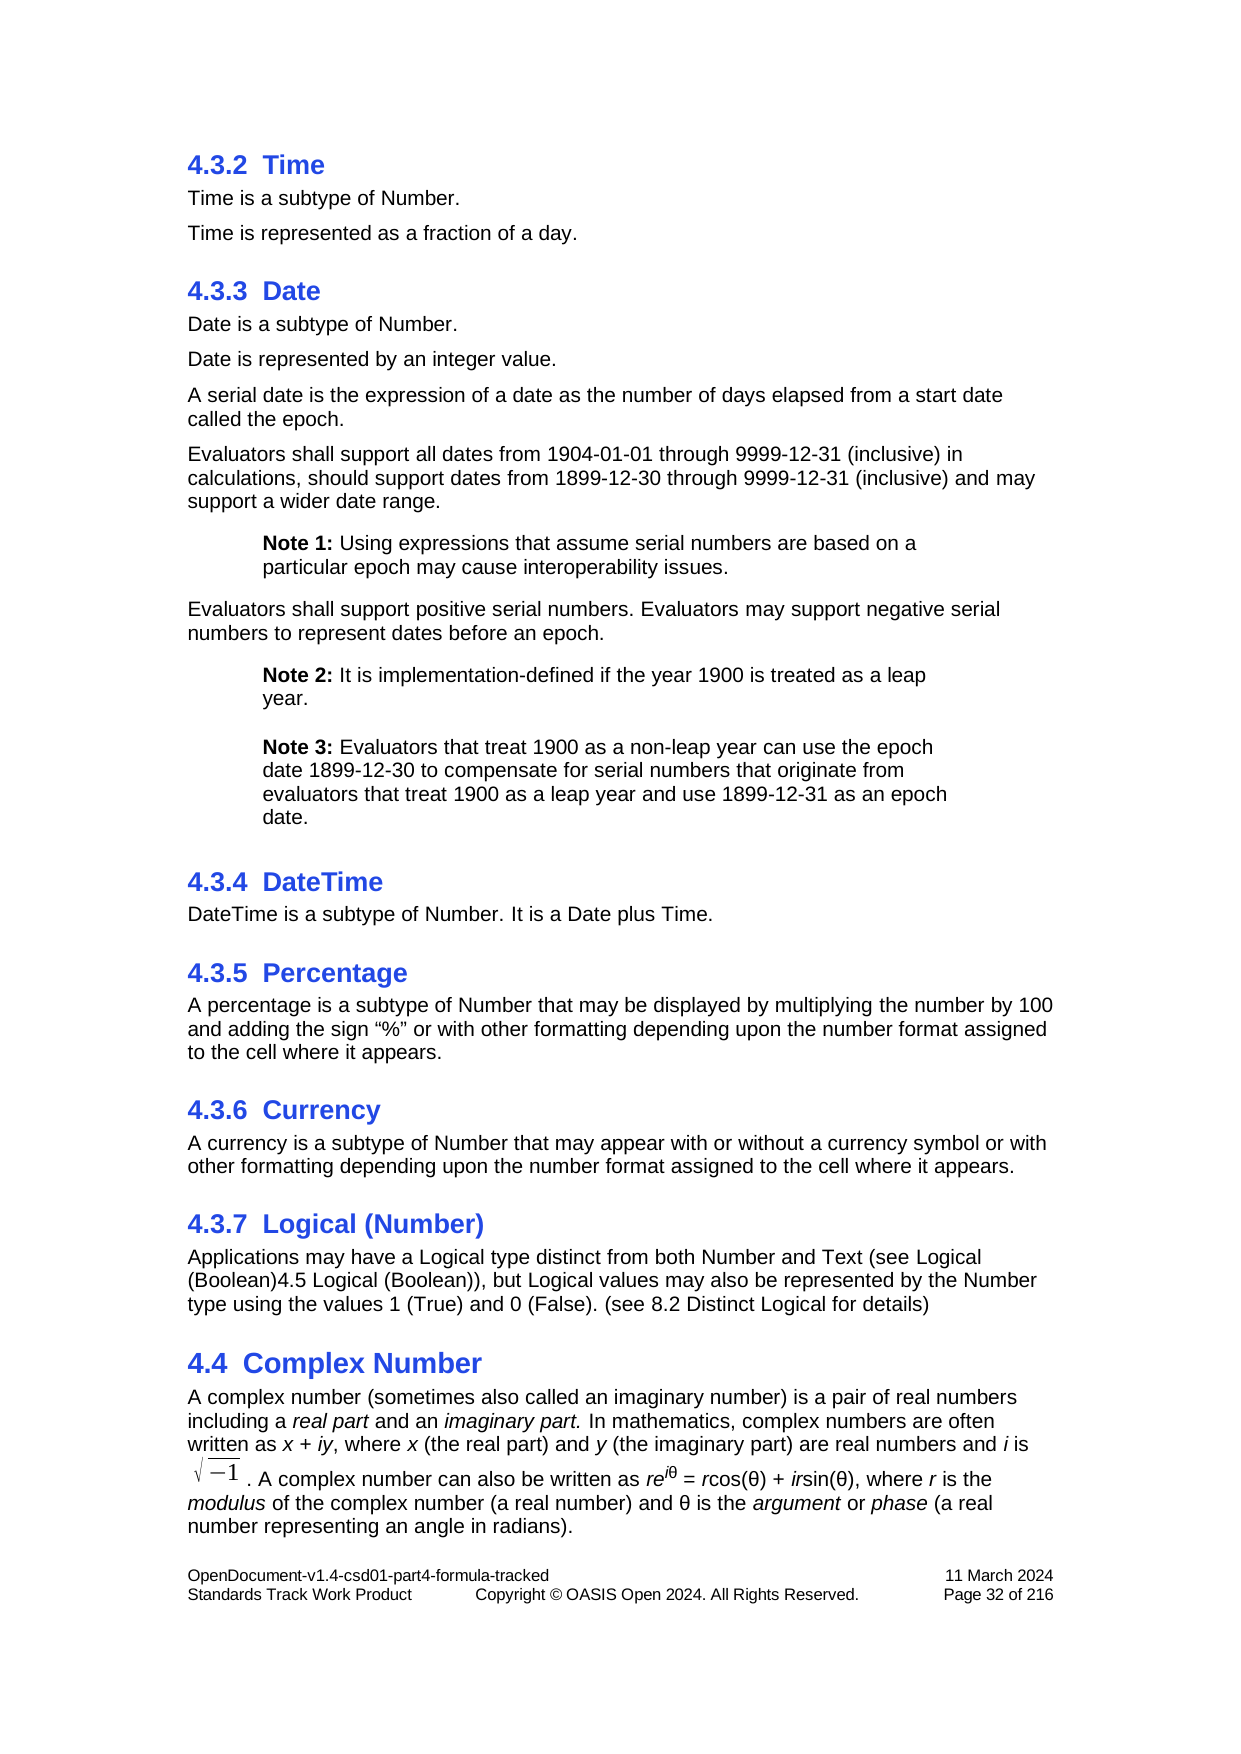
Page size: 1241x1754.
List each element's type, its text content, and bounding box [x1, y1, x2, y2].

text Evaluators shall support all dates from 1904-01-01 through 9999-12-31 (inclusive) in calculations, should support dates from 1899-12-30 through 9999-12-31 (inclusive) and may support a wider date range. [187, 443, 1053, 513]
subtitle Complex Number [187, 1347, 1053, 1379]
text Note 1: Using expressions that assume serial numbers are based on a particular epoch may cause interoperability issues. [262, 532, 978, 579]
text Applications may have a Logical type distinct from both Number and Text (see Logical (Boolean)4.5 Logical (Boolean)), but Logical values may also be represented by the Number type using the values 1 (True) and 0 (False). (see 8.2 Distinct Logical for details) [187, 1245, 1053, 1316]
subtitle Currency [187, 1095, 1053, 1125]
text Date is a subtype of Number. [187, 312, 1053, 336]
subtitle DateTime [187, 867, 1053, 897]
subtitle Time [187, 150, 1053, 180]
text Date is represented by an integer value. [187, 348, 1053, 371]
text Evaluators shall support positive serial numbers. Evaluators may support negative serial numbers to represent dates before an epoch. [187, 597, 1053, 644]
text DateTime is a subtype of Number. It is a Date plus Time. [187, 903, 1053, 926]
subtitle Date [187, 276, 1053, 306]
subtitle Percentage [187, 957, 1053, 987]
text Time is represented as a fraction of a day. [187, 222, 1053, 245]
text Note 3: Evaluators that treat 1900 as a non-leap year can use the epoch date 1899-12-30 to compensate for serial numbers that originate from evaluators that treat 1900 as a leap year and use 1899-12-31 as an epoch date. [262, 735, 978, 829]
text A serial date is the expression of a date as the number of days elapsed from a start date called the epoch. [187, 383, 1053, 431]
text A currency is a subtype of Number that may appear with or without a currency symbol or with other formatting depending upon the number format assigned to the cell where it appears. [187, 1131, 1053, 1178]
text Note 2: It is implementation-defined if the year 1900 is treated as a leap year. [262, 663, 978, 710]
text A complex number (sometimes also called an imaginary number) is a pair of real numbers including a real part and an imaginary part. In mathematics, complex numbers are often written as x + iy, where x (the real part) and y (the imaginary part) are real numbers and i is . A complex number can also be written as reiθ = rcos(θ) + irsin(θ), where r is the modulus of the complex number (a real number) and θ is the argument or phase (a real number representing an angle in radians). [187, 1386, 1053, 1538]
text Time is a subtype of Number. [187, 186, 1053, 209]
subtitle Logical (Number) [187, 1209, 1053, 1239]
text A percentage is a subtype of Number that may be displayed by multiplying the number by 100 and adding the sign “%” or with other formatting depending upon the number format assigned to the cell where it appears. [187, 993, 1053, 1064]
